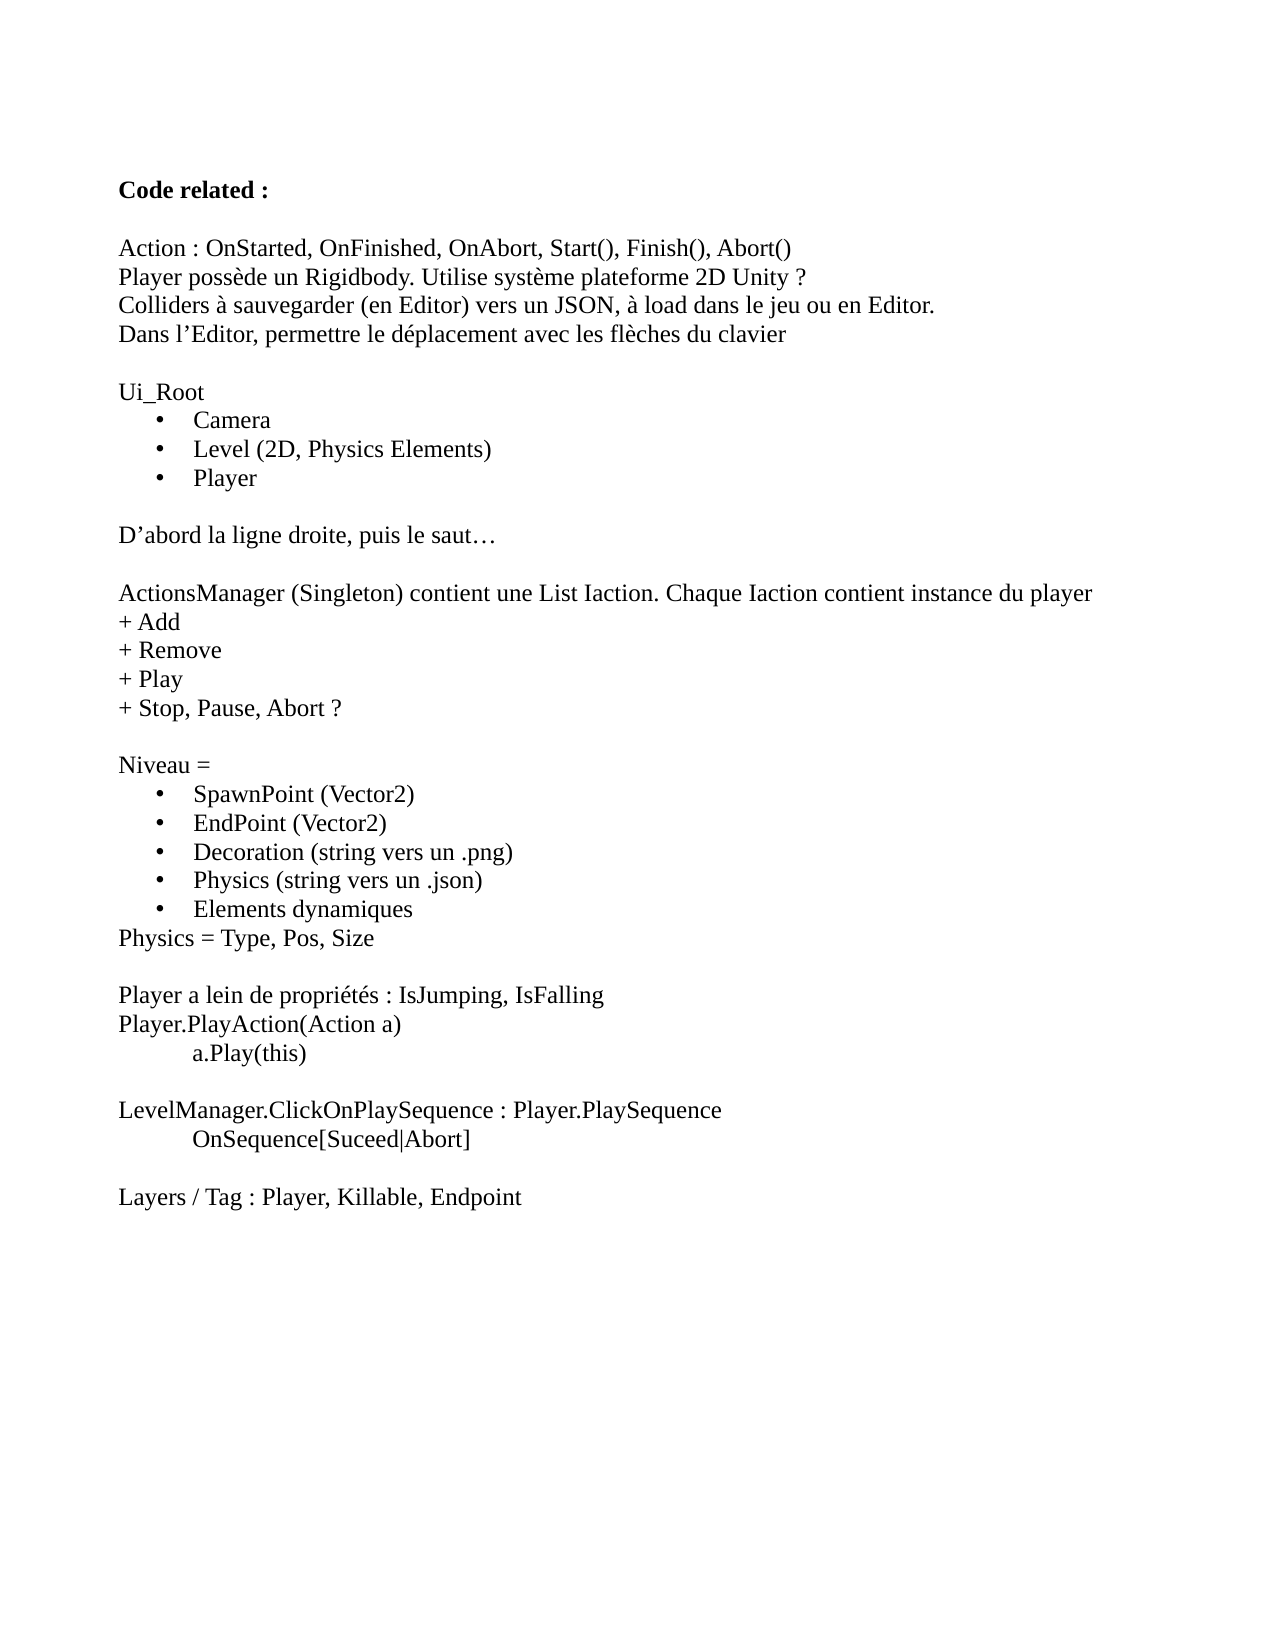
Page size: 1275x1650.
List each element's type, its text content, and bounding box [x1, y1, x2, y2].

text ActionsManager (Singleton) contient une List Iaction. Chaque Iaction contient instance du player + Add [118, 578, 1157, 636]
text Ui_Root [118, 377, 1157, 406]
list SpawnPoint (Vector2) [156, 779, 1157, 808]
list Level (2D, Physics Elements) [156, 434, 1157, 463]
text + Remove [118, 636, 1157, 664]
list Elements dynamiques [156, 894, 1157, 923]
list Decoration (string vers un .png) [156, 837, 1157, 866]
text Physics = Type, Pos, Size [118, 923, 1157, 952]
text + Play [118, 664, 1157, 693]
list EndPoint (Vector2) [156, 808, 1157, 837]
text + Stop, Pause, Abort ? [118, 693, 1157, 722]
list Player [156, 463, 1157, 492]
text Code related : [118, 176, 1157, 204]
text LevelManager.ClickOnPlaySequence : Player.PlaySequence OnSequence[Suceed|Abort] [118, 1096, 1157, 1153]
text Player a lein de propriétés : IsJumping, IsFalling [118, 981, 1157, 1009]
text Action : OnStarted, OnFinished, OnAbort, Start(), Finish(), Abort() [118, 233, 1157, 262]
text Layers / Tag : Player, Killable, Endpoint [118, 1182, 1157, 1211]
text a.Play(this) [118, 1038, 1157, 1067]
list Camera [156, 406, 1157, 434]
list Physics (string vers un .json) [156, 866, 1157, 894]
text D’abord la ligne droite, puis le saut… [118, 521, 1157, 549]
text Niveau = [118, 751, 1157, 779]
text Player possède un Rigidbody. Utilise système plateforme 2D Unity ? [118, 262, 1157, 291]
text Colliders à sauvegarder (en Editor) vers un JSON, à load dans le jeu ou en Editor. Dans l’Editor, permettre le déplacement avec les flèches du clavier [118, 291, 1157, 348]
text Player.PlayAction(Action a) [118, 1009, 1157, 1038]
